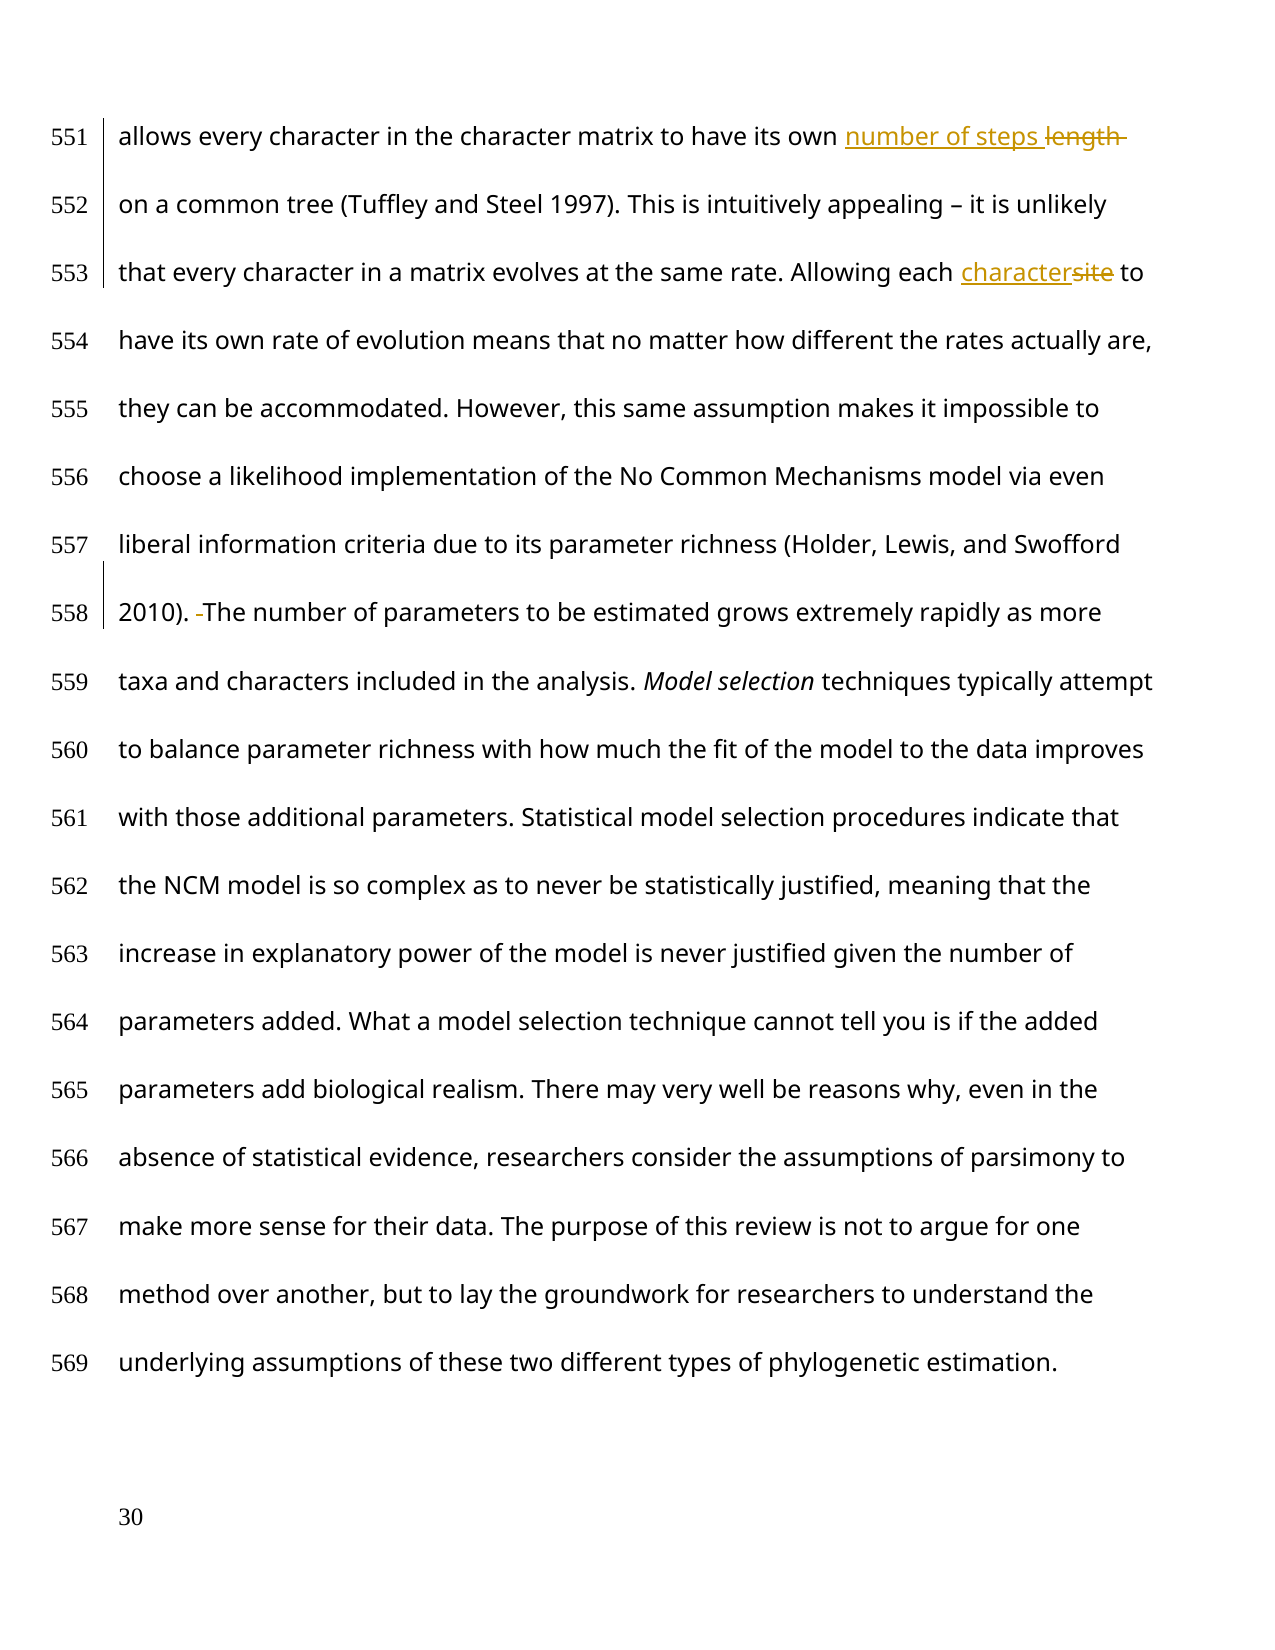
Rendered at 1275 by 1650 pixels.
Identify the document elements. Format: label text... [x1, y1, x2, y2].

text allows every character in the character matrix to have its own number of steps on a common tree (Tuffley and Steel 1997). This is intuitively appealing – it is unlikely that every character in a matrix evolves at the same rate. Allowing each character to have its own rate of evolution means that no matter how different the rates actually are, they can be accommodated. However, this same assumption makes it impossible to choose a likelihood implementation of the No Common Mechanisms model via even liberal information criteria due to its parameter richness (Holder, Lewis, and Swofford 2010). The number of parameters to be estimated grows extremely rapidly as more taxa and characters included in the analysis. Model selection techniques typically attempt to balance parameter richness with how much the fit of the model to the data improves with those additional parameters. Statistical model selection procedures indicate that the NCM model is so complex as to never be statistically justified, meaning that the increase in explanatory power of the model is never justified given the number of parameters added. What a model selection technique cannot tell you is if the added parameters add biological realism. There may very well be reasons why, even in the absence of statistical evidence, researchers consider the assumptions of parsimony to make more sense for their data. The purpose of this review is not to argue for one method over another, but to lay the groundwork for researchers to understand the underlying assumptions of these two different types of phylogenetic estimation. [118, 118, 1157, 1378]
